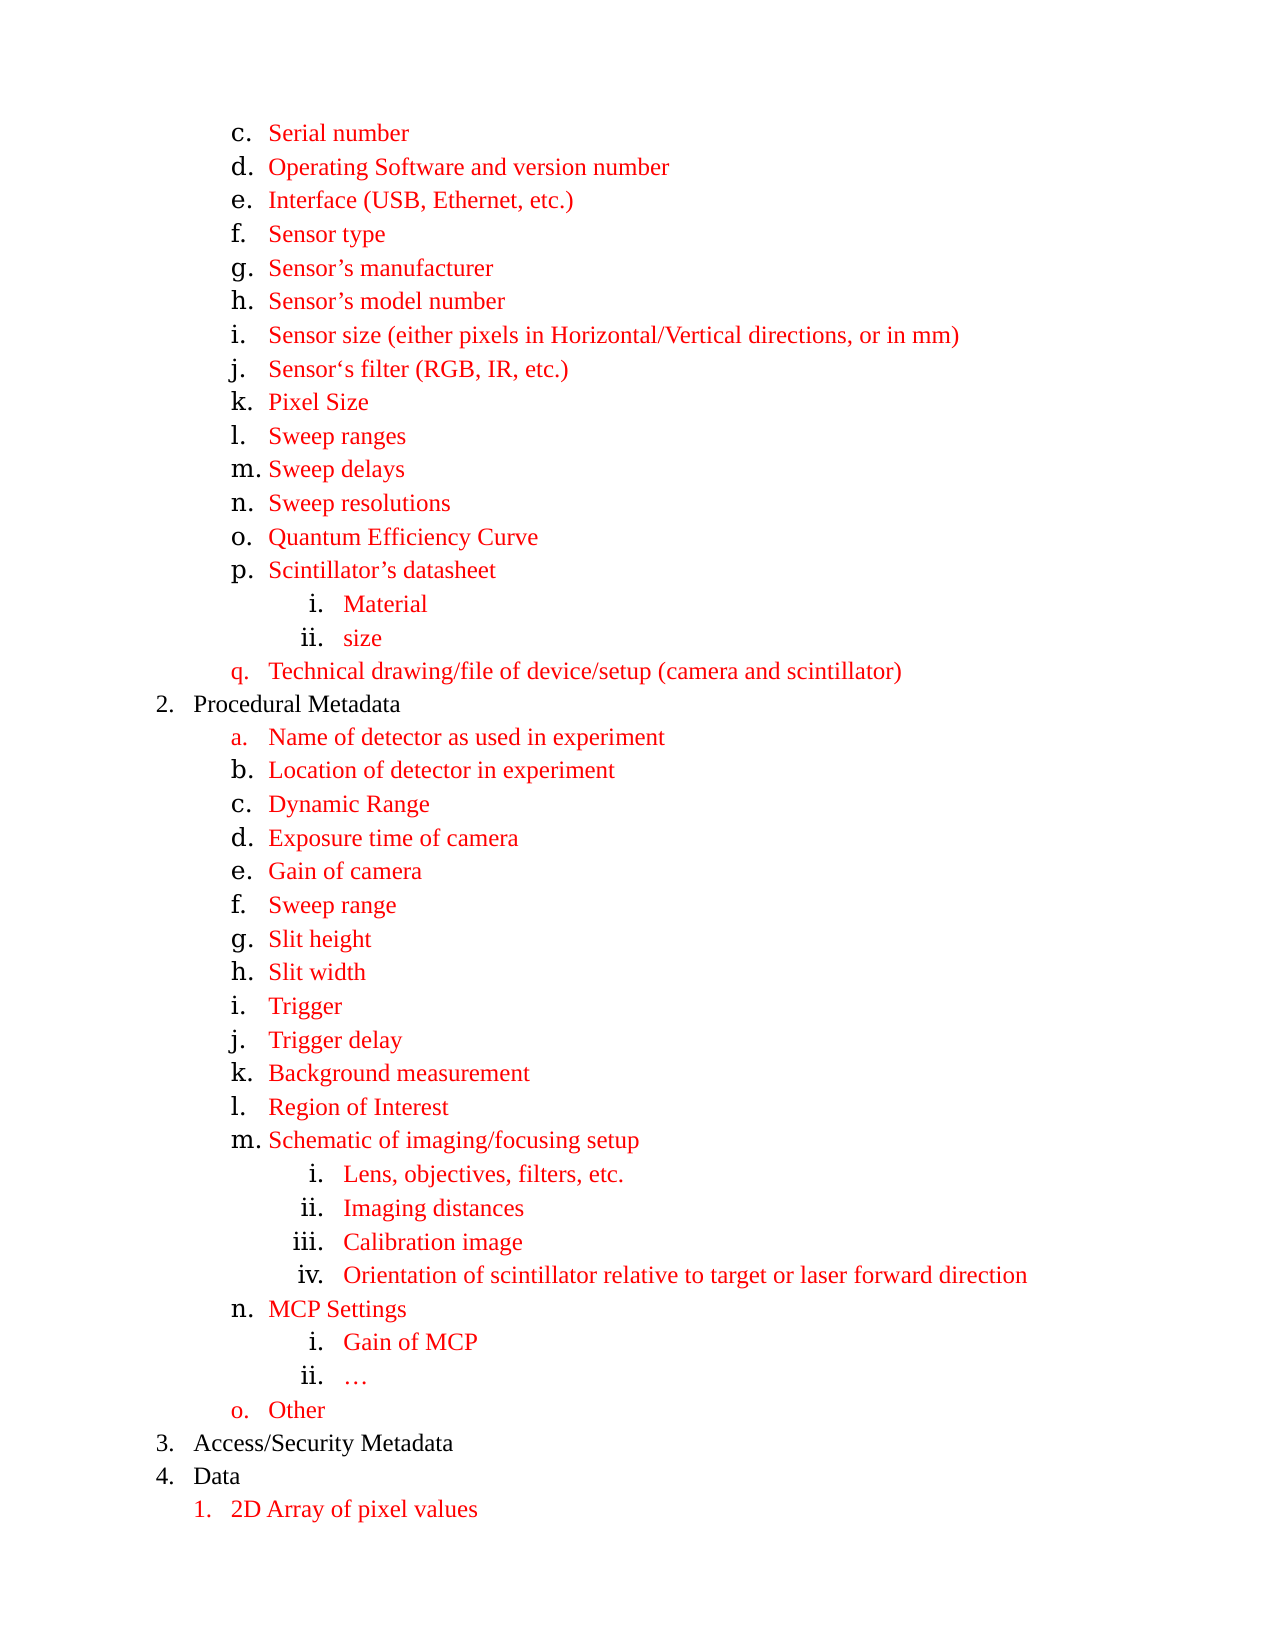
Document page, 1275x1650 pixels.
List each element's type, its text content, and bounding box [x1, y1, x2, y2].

list Name of detector as used in experiment [231, 722, 1157, 751]
list Quantum Efficiency Curve [231, 522, 1157, 551]
list Data [156, 1461, 1157, 1489]
list Other [231, 1395, 1157, 1423]
list Interface (USB, Ethernet, etc.) [231, 185, 1157, 215]
list Sensor’s manufacturer [231, 253, 1157, 282]
list Schematic of imaging/focusing setup [231, 1126, 1157, 1155]
list Technical drawing/file of device/setup (camera and scintillator) [231, 656, 1157, 685]
list size [324, 623, 1157, 652]
list Lens, objectives, filters, etc. [324, 1159, 1157, 1188]
list Pixel Size [231, 387, 1157, 417]
list Gain of MCP [324, 1327, 1157, 1357]
list MCP Settings [231, 1294, 1157, 1323]
list Sweep range [231, 890, 1157, 919]
list Operating Software and version number [231, 152, 1157, 181]
list Sweep delays [231, 454, 1157, 484]
list Orientation of scintillator relative to target or laser forward direction [324, 1260, 1157, 1289]
list Imaging distances [324, 1193, 1157, 1222]
list Access/Security Metadata [156, 1428, 1157, 1457]
list Slit height [231, 924, 1157, 953]
list Sweep ranges [231, 421, 1157, 450]
list Region of Interest [231, 1092, 1157, 1121]
list Trigger delay [231, 1025, 1157, 1054]
list Exposure time of camera [231, 823, 1157, 852]
list Sensor’s model number [231, 286, 1157, 316]
list Serial number [231, 118, 1157, 147]
list Slit width [231, 957, 1157, 987]
list Location of detector in experiment [231, 756, 1157, 785]
list Trigger [231, 991, 1157, 1020]
list 2D Array of pixel values [193, 1494, 1157, 1523]
list Material [324, 589, 1157, 618]
list Sensor type [231, 219, 1157, 248]
list Dynamic Range [231, 789, 1157, 818]
list Sweep resolutions [231, 488, 1157, 517]
list Scintillator’s datasheet [231, 556, 1157, 585]
list Sensor size (either pixels in Horizontal/Vertical directions, or in mm) [231, 320, 1157, 349]
list Background measurement [231, 1058, 1157, 1088]
list Gain of camera [231, 856, 1157, 886]
list Calibration image [324, 1227, 1157, 1256]
list Procedural Metadata [156, 689, 1157, 718]
list … [324, 1361, 1157, 1390]
list Sensor‘s filter (RGB, IR, etc.) [231, 354, 1157, 383]
